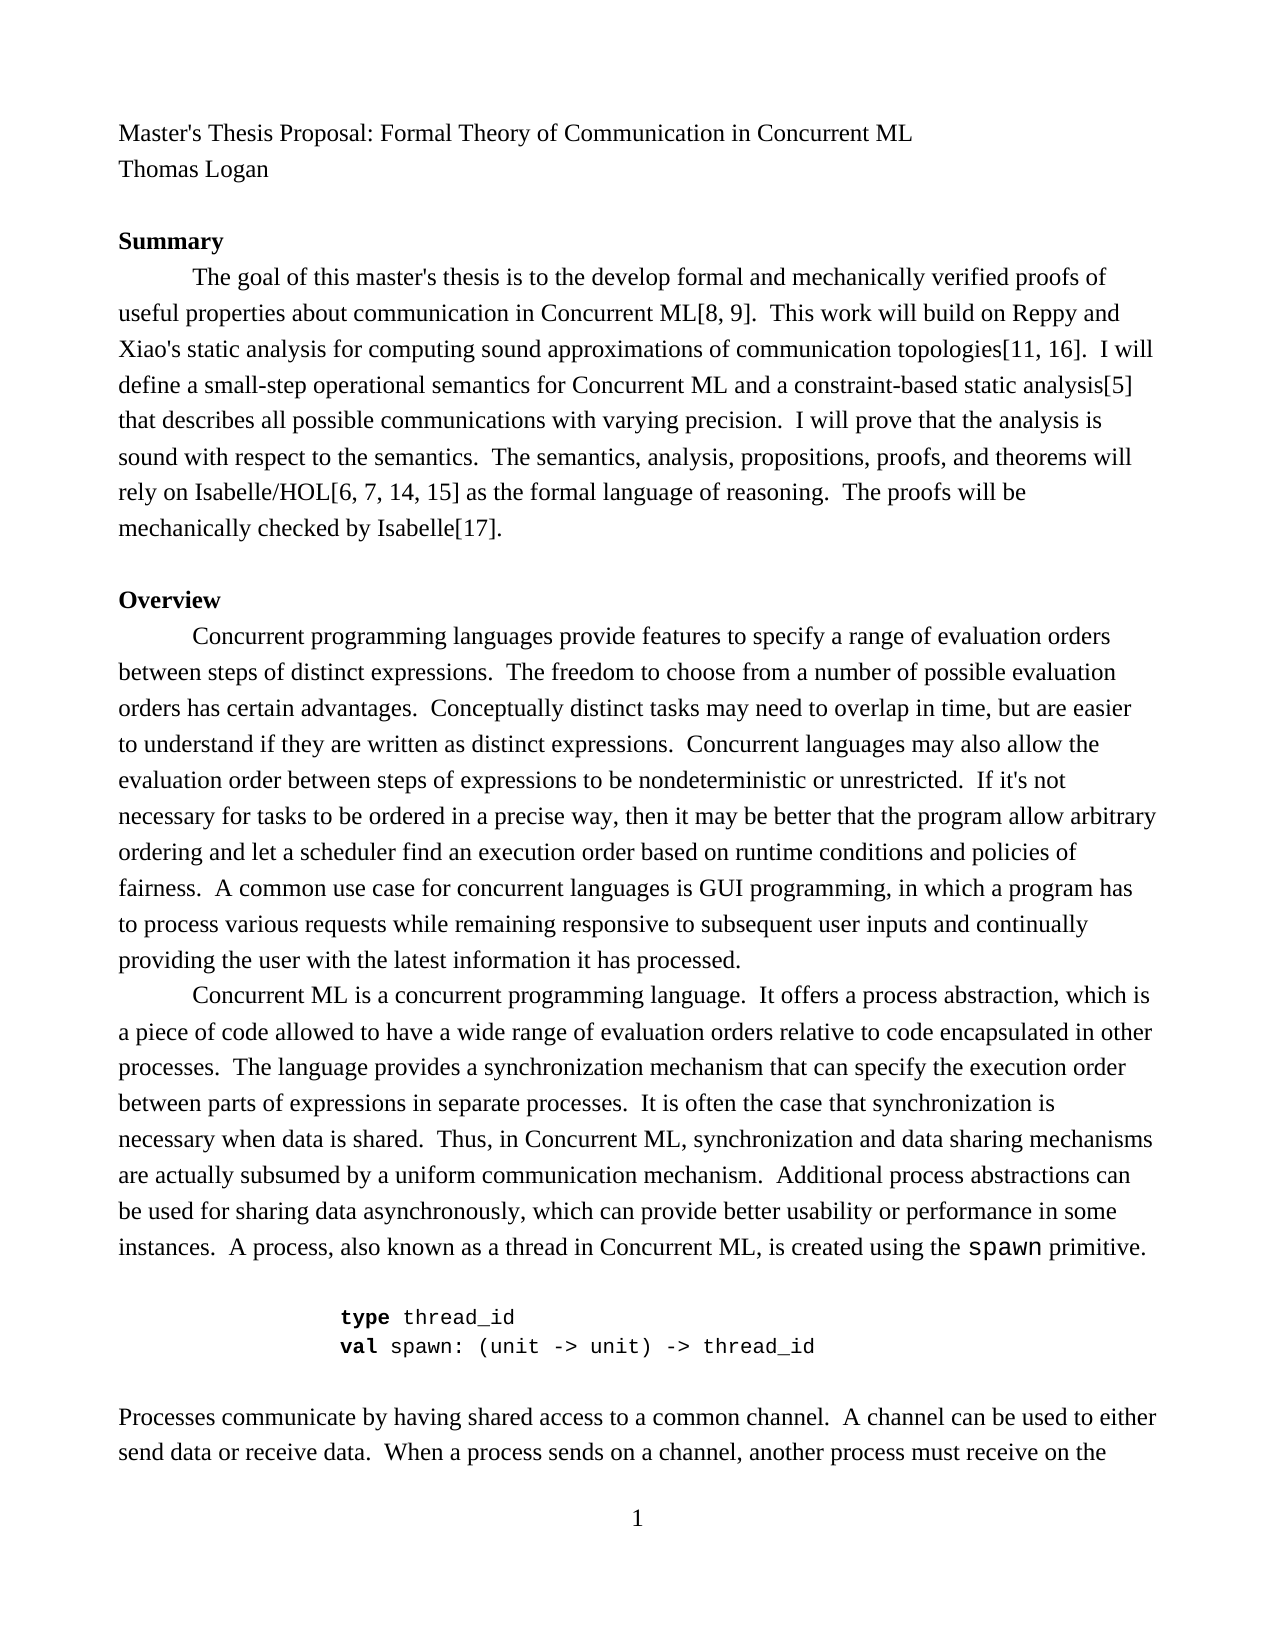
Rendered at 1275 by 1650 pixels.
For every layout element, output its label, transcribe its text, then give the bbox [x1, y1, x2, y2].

text Overview [118, 585, 1157, 614]
text Concurrent ML is a concurrent programming language. It offers a process abstraction, which is a piece of code allowed to have a wide range of evaluation orders relative to code encapsulated in other processes. The language provides a synchronization mechanism that can specify the execution order between parts of expressions in separate processes. It is often the case that synchronization is necessary when data is shared. Thus, in Concurrent ML, synchronization and data sharing mechanisms are actually subsumed by a uniform communication mechanism. Additional process abstractions can be used for sharing data asynchronously, which can provide better usability or performance in some instances. A process, also known as a thread in Concurrent ML, is created using the spawn primitive. [118, 981, 1157, 1263]
text val spawn: (unit -> unit) -> thread_id [340, 1336, 1157, 1360]
text Thomas Logan [118, 154, 1157, 183]
text Processes communicate by having shared access to a common channel. A channel can be used to either send data or receive data. When a process sends on a channel, another process must receive on the [118, 1402, 1157, 1466]
text Master's Thesis Proposal: Formal Theory of Communication in Concurrent ML [118, 118, 1157, 147]
text Summary [118, 226, 1157, 255]
text type thread_id [340, 1307, 1157, 1330]
text Concurrent programming languages provide features to specify a range of evaluation orders between steps of distinct expressions. The freedom to choose from a number of possible evaluation orders has certain advantages. Conceptually distinct tasks may need to overlap in time, but are easier to understand if they are written as distinct expressions. Concurrent languages may also allow the evaluation order between steps of expressions to be nondeterministic or unrestricted. If it's not necessary for tasks to be ordered in a precise way, then it may be better that the program allow arbitrary ordering and let a scheduler find an execution order based on runtime conditions and policies of fairness. A common use case for concurrent languages is GUI programming, in which a program has to process various requests while remaining responsive to subsequent user inputs and continually providing the user with the latest information it has processed. [118, 621, 1157, 973]
text The goal of this master's thesis is to the develop formal and mechanically verified proofs of useful properties about communication in Concurrent ML[8, 9]. This work will build on Reppy and Xiao's static analysis for computing sound approximations of communication topologies[11, 16]. I will define a small-step operational semantics for Concurrent ML and a constraint-based static analysis[5] that describes all possible communications with varying precision. I will prove that the analysis is sound with respect to the semantics. The semantics, analysis, propositions, proofs, and theorems will rely on Isabelle/HOL[6, 7, 14, 15] as the formal language of reasoning. The proofs will be mechanically checked by Isabelle[17]. [118, 262, 1157, 542]
